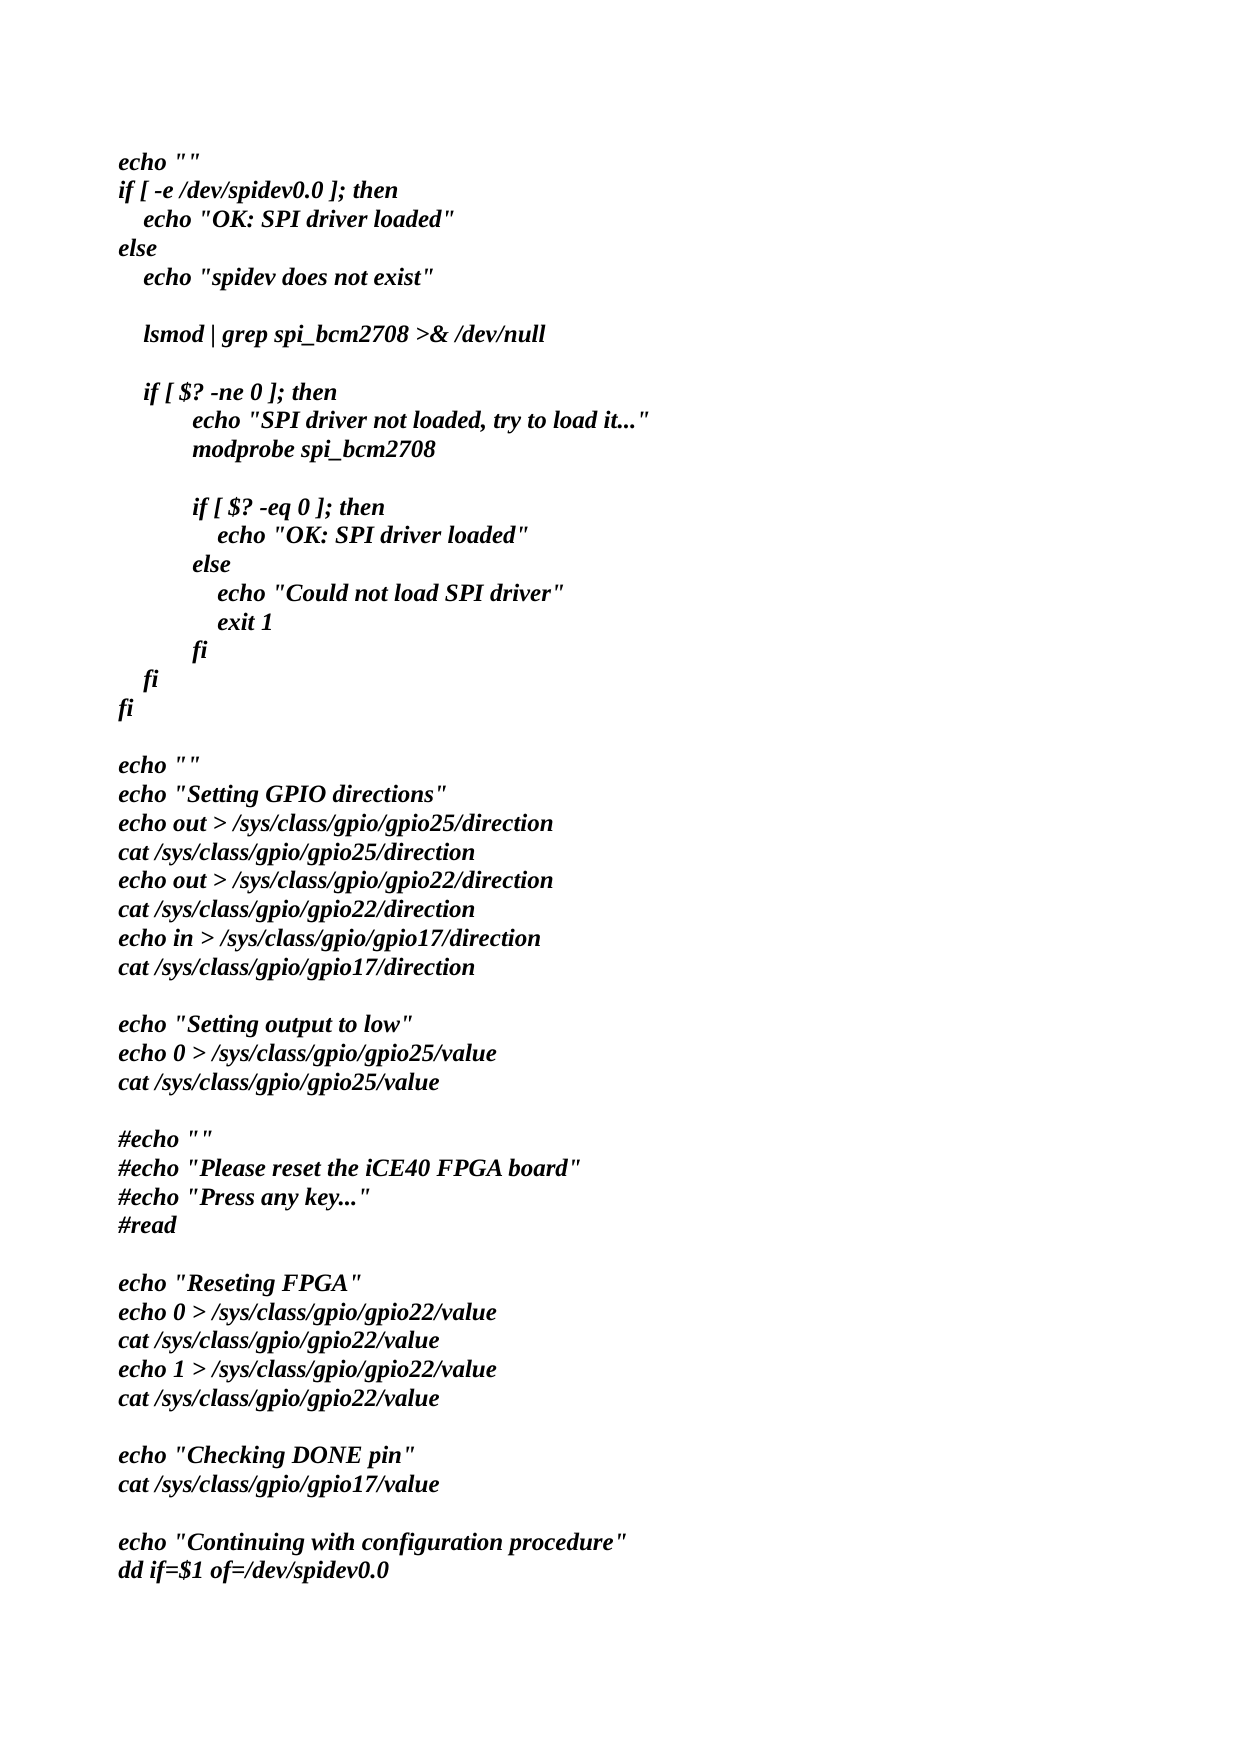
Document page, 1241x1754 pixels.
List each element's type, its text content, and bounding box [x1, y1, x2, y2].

text echo in > /sys/class/gpio/gpio17/direction [118, 923, 1122, 952]
text #echo "Press any key..." [118, 1182, 1122, 1211]
text cat /sys/class/gpio/gpio25/direction [118, 837, 1122, 866]
text echo "" [118, 751, 1122, 779]
text exit 1 [118, 607, 1122, 636]
text echo "Setting GPIO directions" [118, 779, 1122, 808]
text echo 1 > /sys/class/gpio/gpio22/value [118, 1354, 1122, 1383]
text if [ $? -ne 0 ]; then [118, 377, 1122, 406]
text echo "Setting output to low" [118, 1009, 1122, 1038]
text #echo "Please reset the iCE40 FPGA board" [118, 1153, 1122, 1182]
text dd if=$1 of=/dev/spidev0.0 [118, 1556, 1122, 1584]
text cat /sys/class/gpio/gpio17/direction [118, 952, 1122, 981]
text echo 0 > /sys/class/gpio/gpio25/value [118, 1038, 1122, 1067]
text cat /sys/class/gpio/gpio17/value [118, 1469, 1122, 1498]
text echo "spidev does not exist" [118, 262, 1122, 291]
text echo out > /sys/class/gpio/gpio22/direction [118, 866, 1122, 894]
text fi [118, 636, 1122, 664]
text echo "" [118, 147, 1122, 176]
text echo "Checking DONE pin" [118, 1441, 1122, 1469]
text echo out > /sys/class/gpio/gpio25/direction [118, 808, 1122, 837]
text echo "Could not load SPI driver" [118, 578, 1122, 607]
text if [ $? -eq 0 ]; then [118, 492, 1122, 521]
text cat /sys/class/gpio/gpio22/direction [118, 894, 1122, 923]
text echo "Continuing with configuration procedure" [118, 1527, 1122, 1556]
text cat /sys/class/gpio/gpio22/value [118, 1383, 1122, 1412]
text #echo "" [118, 1124, 1122, 1153]
text modprobe spi_bcm2708 [118, 434, 1122, 463]
text echo "SPI driver not loaded, try to load it..." [118, 406, 1122, 434]
text echo "OK: SPI driver loaded" [118, 204, 1122, 233]
text echo 0 > /sys/class/gpio/gpio22/value [118, 1297, 1122, 1326]
text #read [118, 1211, 1122, 1239]
text fi [118, 664, 1122, 693]
text fi [118, 693, 1122, 722]
text else [118, 549, 1122, 578]
text cat /sys/class/gpio/gpio25/value [118, 1067, 1122, 1096]
text lsmod | grep spi_bcm2708 >& /dev/null [118, 319, 1122, 348]
text if [ -e /dev/spidev0.0 ]; then [118, 176, 1122, 204]
text echo "Reseting FPGA" [118, 1268, 1122, 1297]
text else [118, 233, 1122, 262]
text echo "OK: SPI driver loaded" [118, 521, 1122, 549]
text cat /sys/class/gpio/gpio22/value [118, 1326, 1122, 1354]
